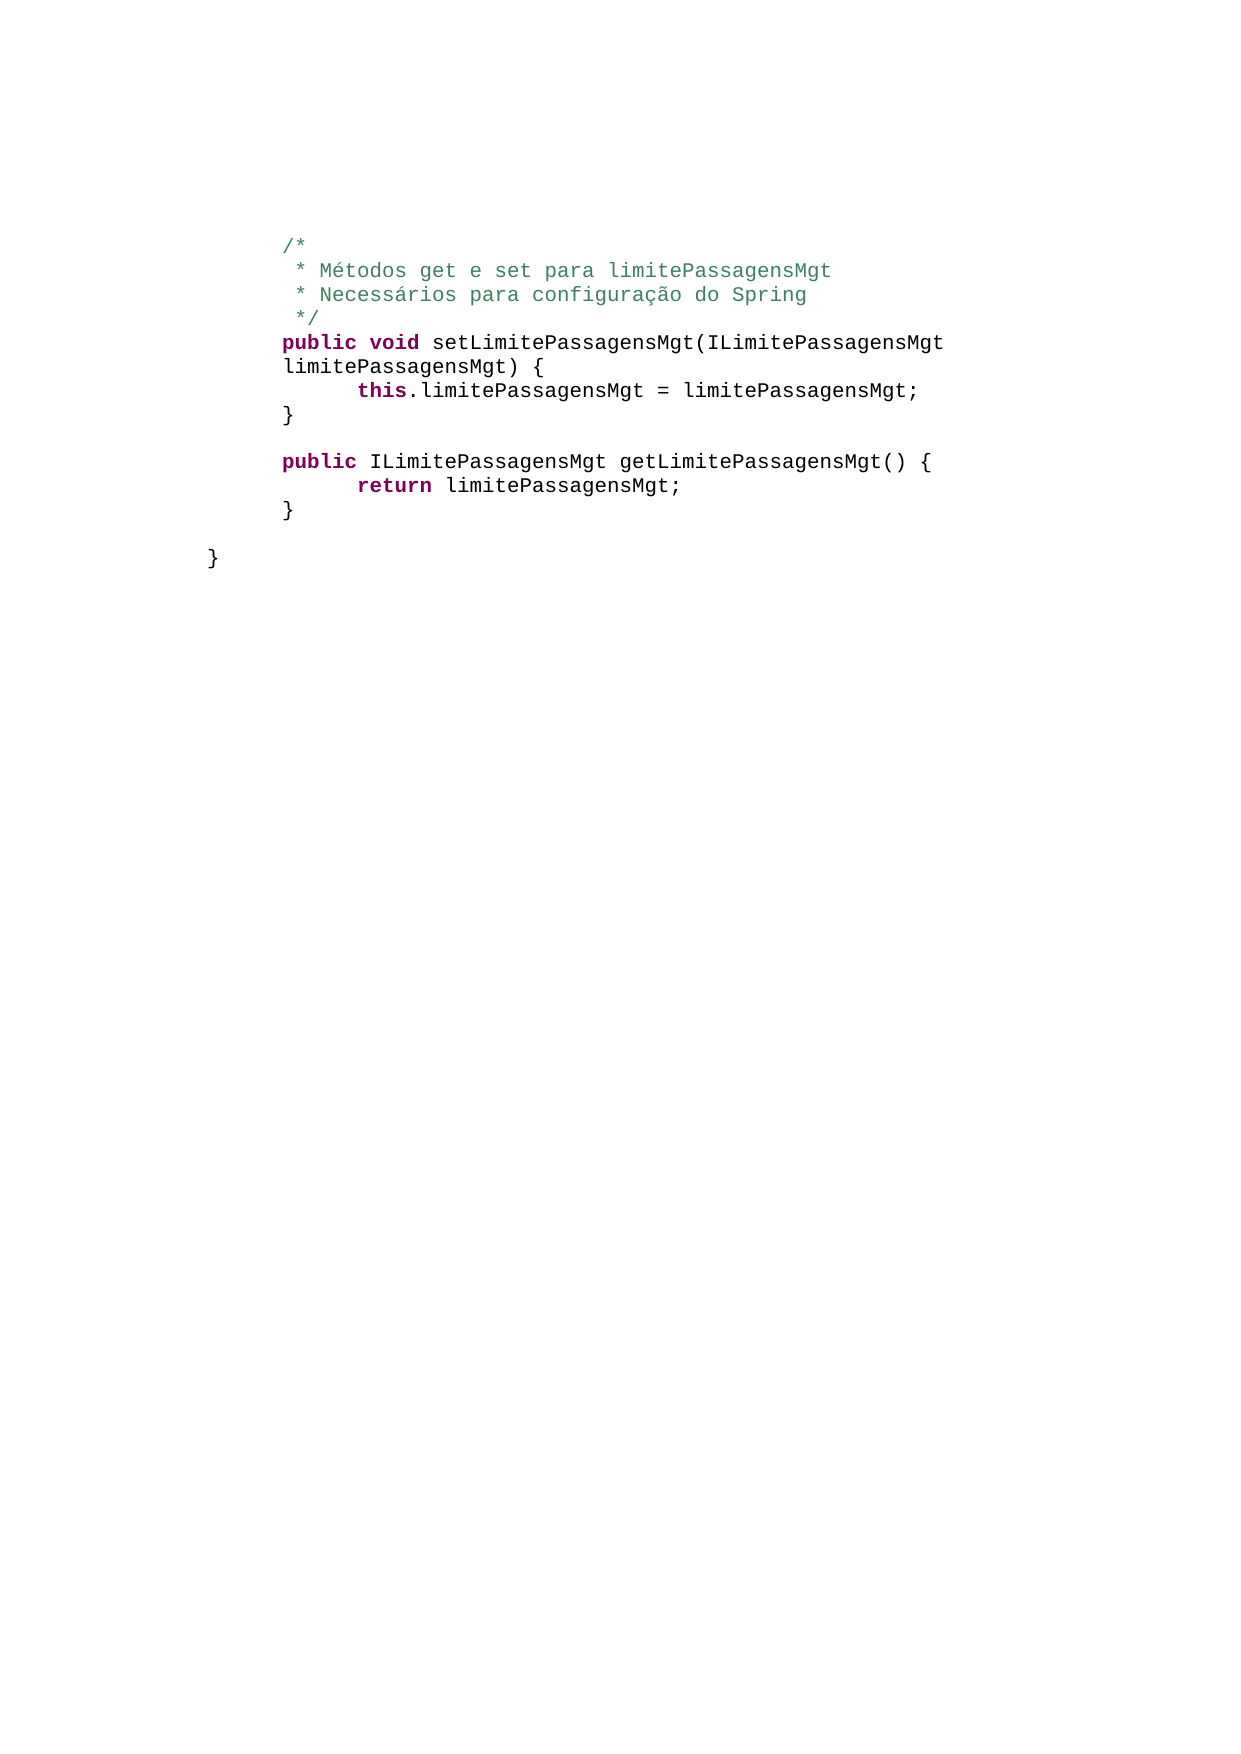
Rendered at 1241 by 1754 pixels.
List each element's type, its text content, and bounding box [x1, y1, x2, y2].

text this.limitePassagensMgt = limitePassagensMgt; [207, 379, 1122, 403]
text /* [207, 236, 1122, 260]
text return limitePassagensMgt; [207, 475, 1122, 499]
text */ [207, 308, 1122, 332]
text public void setLimitePassagensMgt(ILimitePassagensMgt limitePassagensMgt) { [207, 332, 1122, 379]
text * Necessários para configuração do Spring [207, 284, 1122, 308]
text * Métodos get e set para limitePassagensMgt [207, 260, 1122, 284]
text } [207, 403, 1122, 427]
text } [207, 499, 1122, 523]
text public ILimitePassagensMgt getLimitePassagensMgt() { [207, 451, 1122, 475]
text } [207, 547, 1122, 571]
